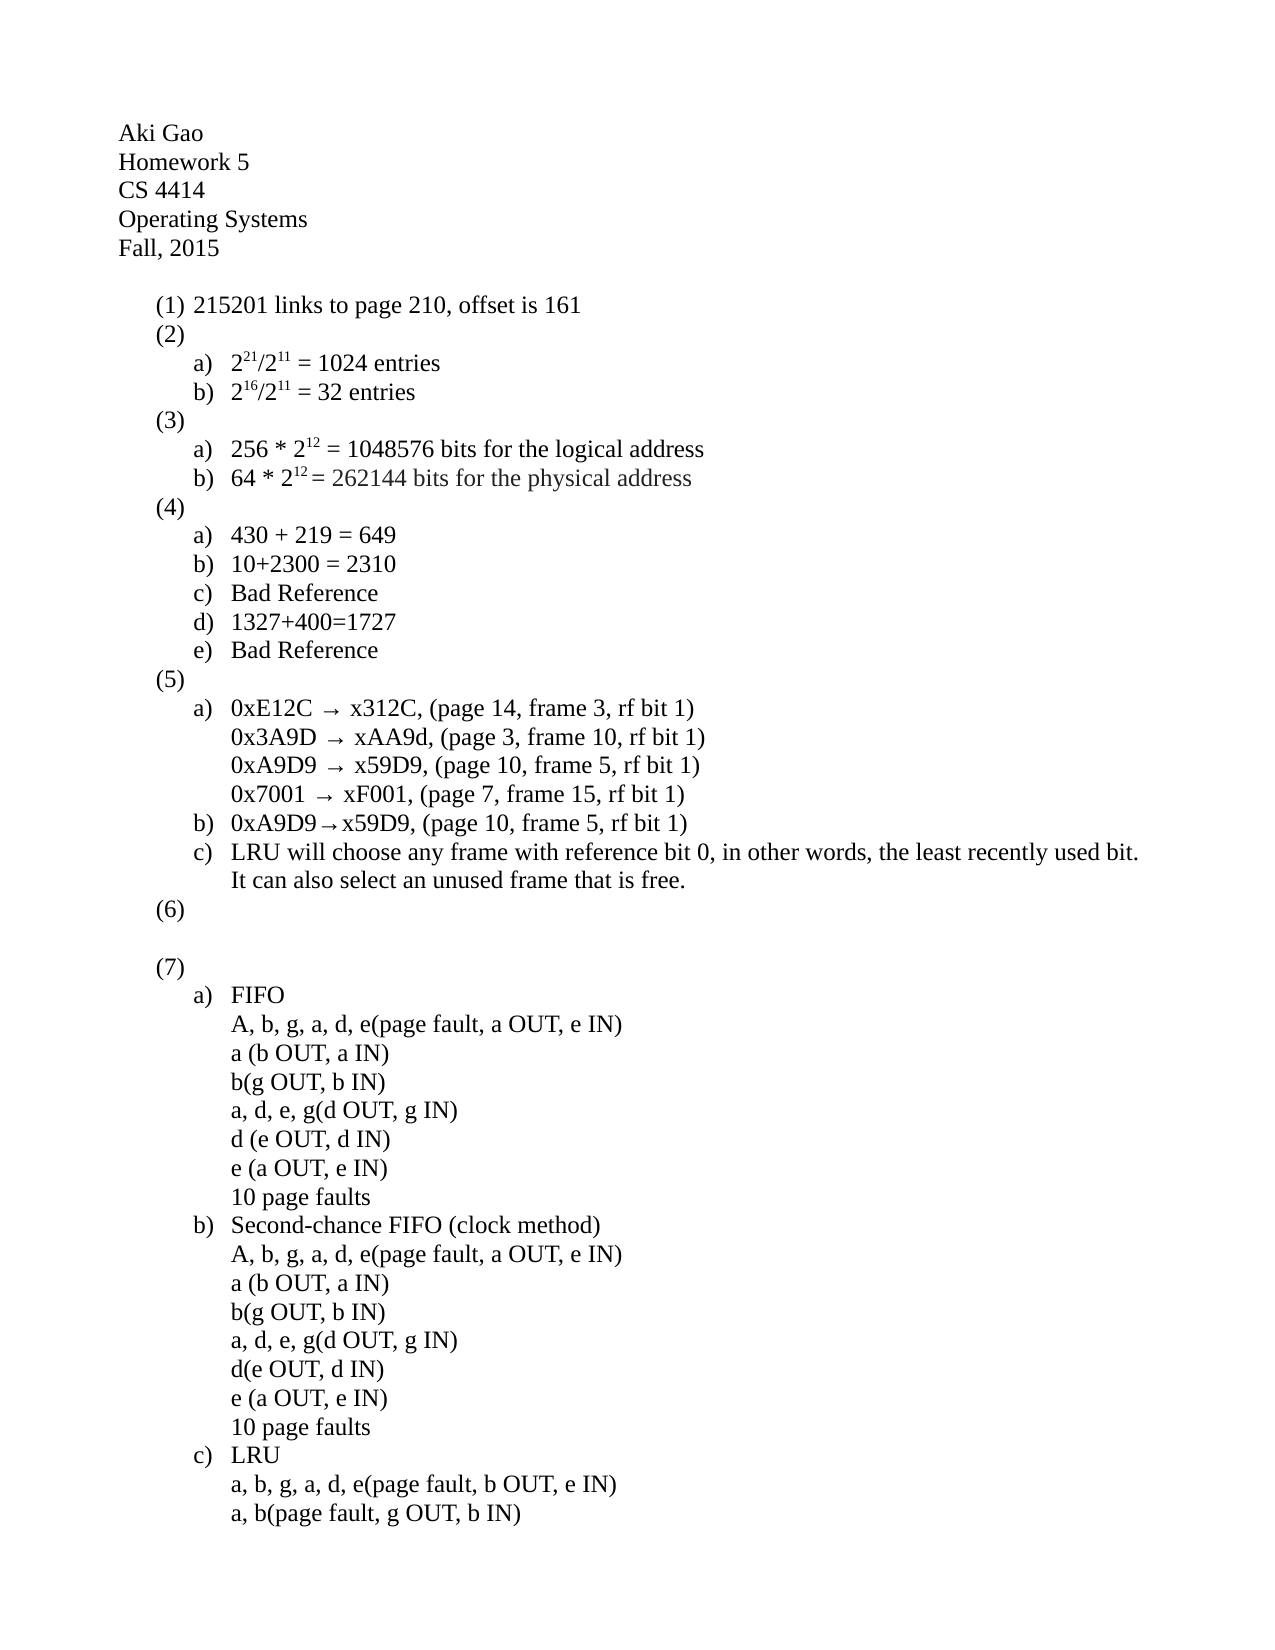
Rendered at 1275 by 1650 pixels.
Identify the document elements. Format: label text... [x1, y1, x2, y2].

text Aki Gao [118, 118, 1157, 147]
list e (a OUT, e IN) [193, 1383, 1157, 1412]
list a (b OUT, a IN) [193, 1038, 1157, 1067]
text Homework 5 CS 4414 [118, 147, 1157, 204]
list A, b, g, a, d, e(page fault, a OUT, e IN) [193, 1009, 1157, 1038]
list 221/211 = 1024 entries [193, 348, 1157, 377]
list 0x3A9D → xAA9d, (page 3, frame 10, rf bit 1) [193, 722, 1157, 751]
list 216/211 = 32 entries [193, 377, 1157, 406]
list LRU will choose any frame with reference bit 0, in other words, the least recently used bit. It can also select an unused frame that is free. [193, 837, 1157, 894]
list a, d, e, g(d OUT, g IN) [193, 1096, 1157, 1124]
text Fall, 2015 [118, 233, 1157, 262]
list a, b, g, a, d, e(page fault, b OUT, e IN) a, b(page fault, g OUT, b IN) [193, 1469, 1157, 1527]
list 430 + 219 = 649 [193, 521, 1157, 549]
list a, d, e, g(d OUT, g IN) [193, 1326, 1157, 1354]
list 10 page faults [193, 1412, 1157, 1441]
list 10 page faults [193, 1182, 1157, 1211]
list 215201 links to page 210, offset is 161 [156, 291, 1157, 319]
list b(g OUT, b IN) [193, 1067, 1157, 1096]
list 1327+400=1727 [193, 607, 1157, 636]
list Bad Reference [193, 578, 1157, 607]
list 0xE12C → x312C, (page 14, frame 3, rf bit 1) [193, 693, 1157, 722]
list 256 * 212 = 1048576 bits for the logical address [193, 434, 1157, 463]
list Second-chance FIFO (clock method) [193, 1211, 1157, 1239]
list a (b OUT, a IN) [193, 1268, 1157, 1297]
text Operating Systems [118, 204, 1157, 233]
list FIFO [193, 981, 1157, 1009]
list A, b, g, a, d, e(page fault, a OUT, e IN) [193, 1239, 1157, 1268]
list 64 * 212 = 262144 bits for the physical address [193, 463, 1157, 492]
list Bad Reference [193, 636, 1157, 664]
list 0x7001 → xF001, (page 7, frame 15, rf bit 1) [193, 779, 1157, 808]
list 10+2300 = 2310 [193, 549, 1157, 578]
list d(e OUT, d IN) [193, 1354, 1157, 1383]
list b(g OUT, b IN) [193, 1297, 1157, 1326]
list LRU [193, 1441, 1157, 1469]
list e (a OUT, e IN) [193, 1153, 1157, 1182]
list 0xA9D9 → x59D9, (page 10, frame 5, rf bit 1) [193, 751, 1157, 779]
list 0xA9D9→x59D9, (page 10, frame 5, rf bit 1) [193, 808, 1157, 837]
list d (e OUT, d IN) [193, 1124, 1157, 1153]
